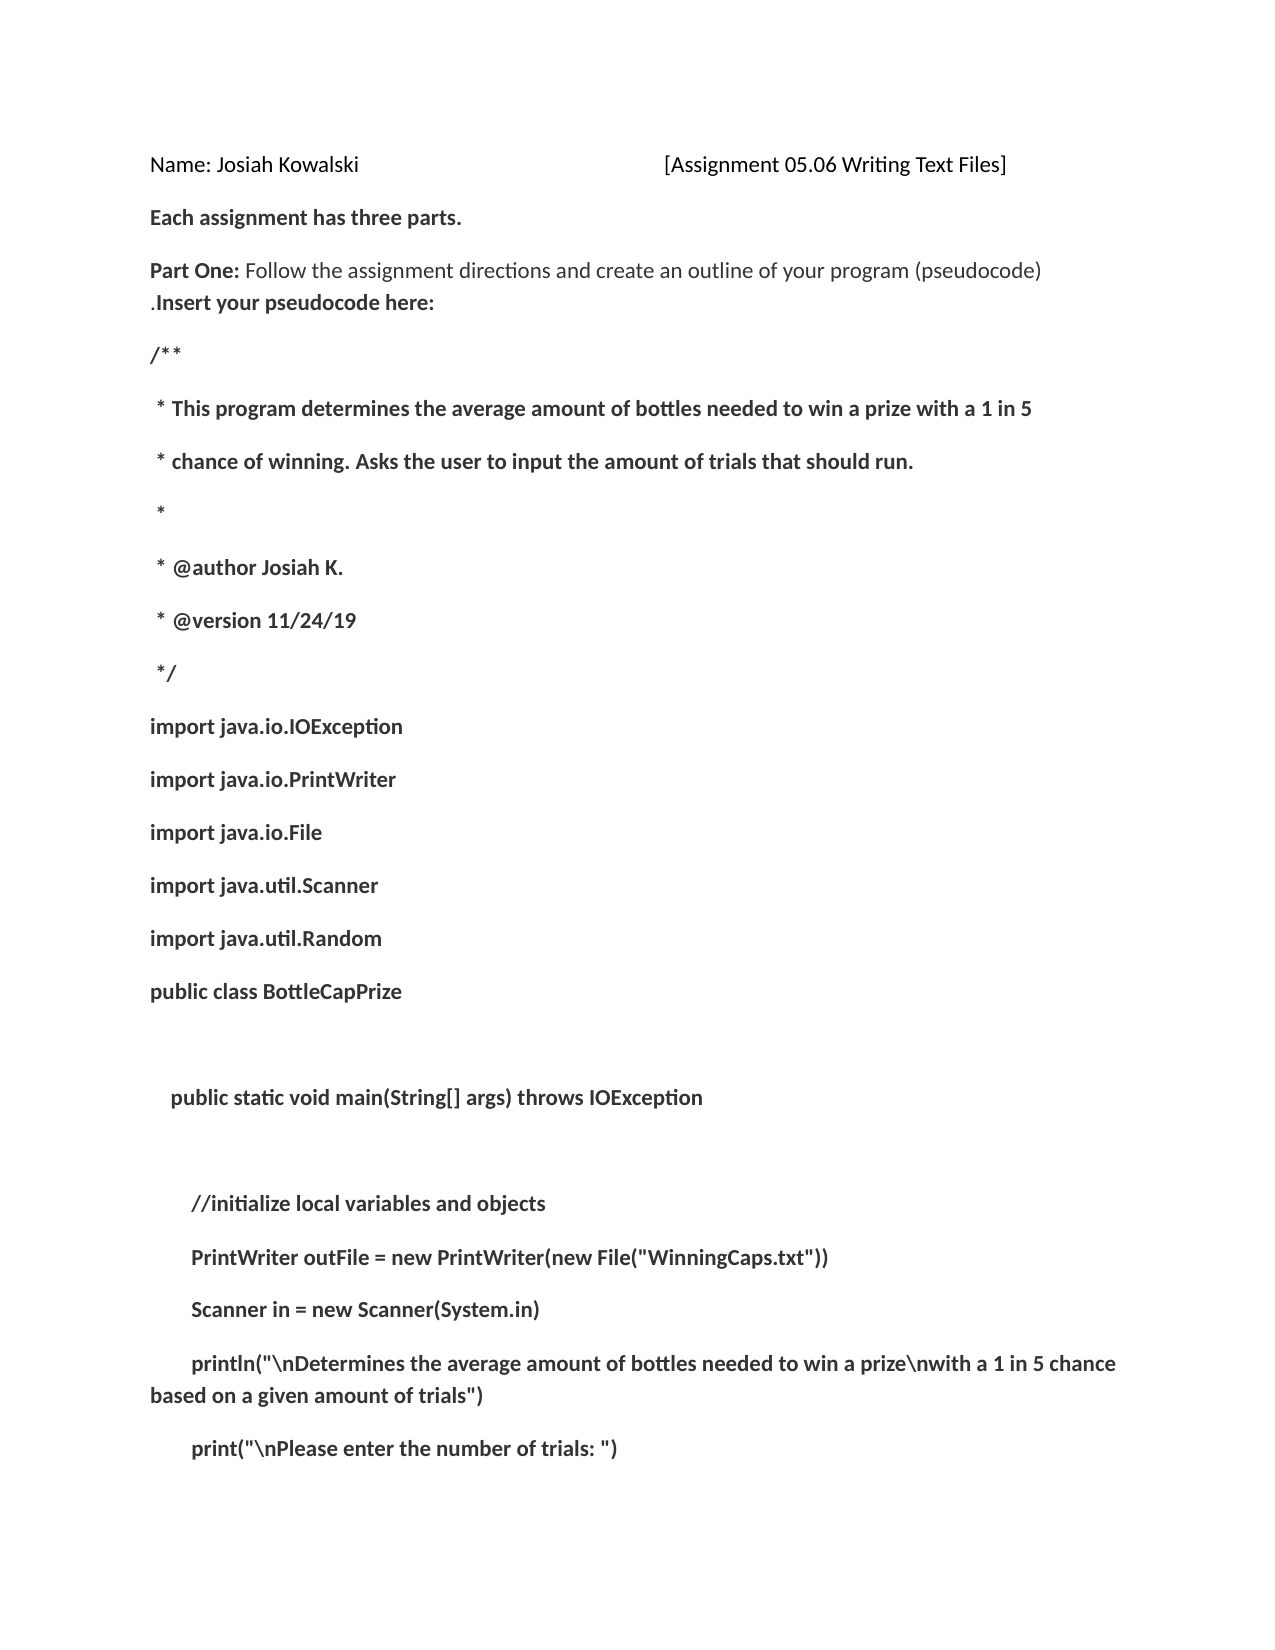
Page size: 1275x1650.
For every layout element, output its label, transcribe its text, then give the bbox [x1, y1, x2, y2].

text println("\nDetermines the average amount of bottles needed to win a prize\nwith a 1 in 5 chance based on a given amount of trials") [150, 1349, 1125, 1409]
text import java.io.PrintWriter [150, 765, 1125, 793]
text import java.io.IOException [150, 712, 1125, 740]
text */ [150, 659, 1125, 687]
text * chance of winning. Asks the user to input the amount of trials that should run. [150, 447, 1125, 475]
text import java.io.File [150, 818, 1125, 846]
text Each assignment has three parts. [150, 203, 1125, 231]
text PrintWriter outFile = new PrintWriter(new File("WinningCaps.txt")) [150, 1243, 1125, 1271]
text * [150, 500, 1125, 528]
text .Insert your pseudocode here: [150, 288, 1125, 316]
text public static void main(String[] args) throws IOException [150, 1083, 1125, 1112]
text /** [150, 341, 1125, 369]
text import java.util.Scanner [150, 871, 1125, 899]
text * @author Josiah K. [150, 553, 1125, 581]
text import java.util.Random [150, 924, 1125, 952]
text Name: Josiah Kowalski [Assignment 05.06 Writing Text Files] [150, 150, 1125, 178]
text print("\nPlease enter the number of trials: ") [150, 1434, 1125, 1462]
text Scanner in = new Scanner(System.in) [150, 1296, 1125, 1324]
text public class BottleCapPrize [150, 977, 1125, 1006]
text //initialize local variables and objects [150, 1189, 1125, 1218]
text * @version 11/24/19 [150, 606, 1125, 634]
text Part One: Follow the assignment directions and create an outline of your program (pseudocode) [150, 256, 1125, 284]
text * This program determines the average amount of bottles needed to win a prize with a 1 in 5 [150, 394, 1125, 422]
